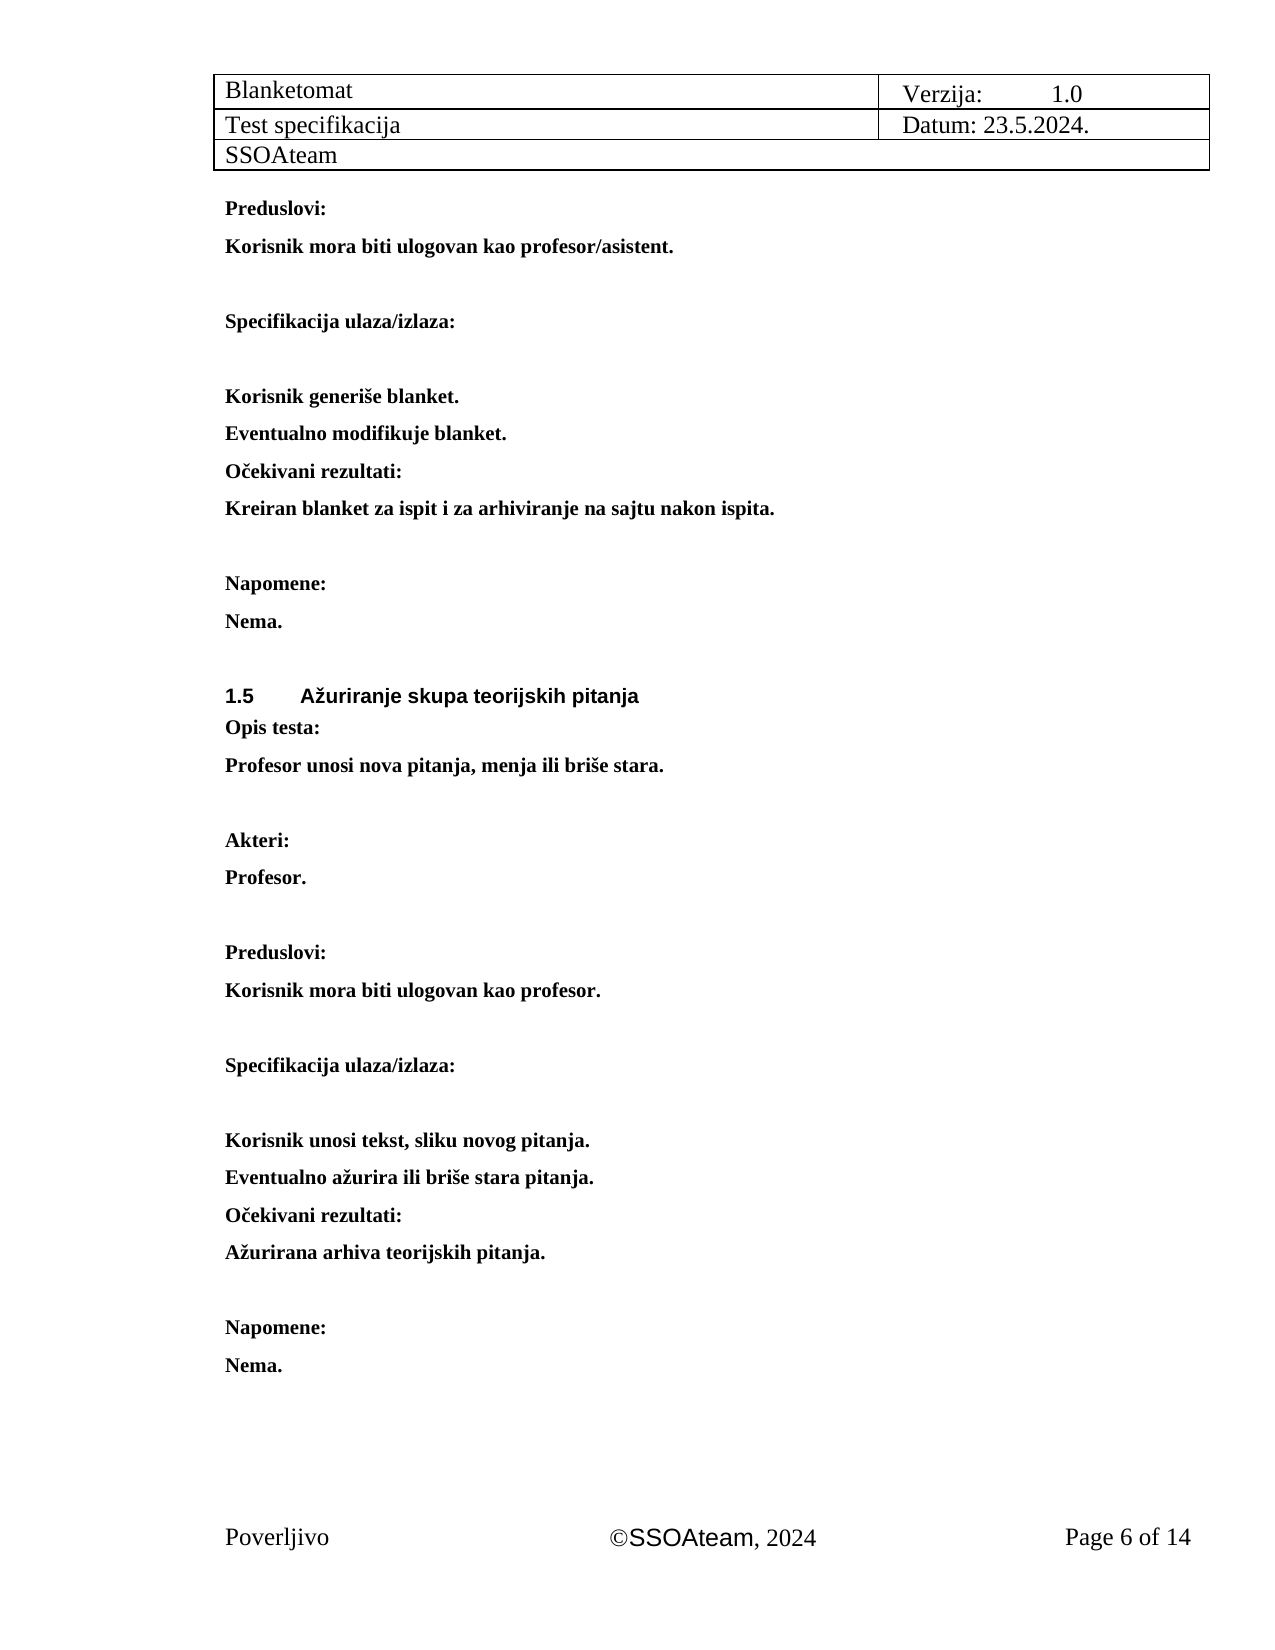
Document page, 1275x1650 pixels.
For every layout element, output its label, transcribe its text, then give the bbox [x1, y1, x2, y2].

text Korisnik unosi tekst, sliku novog pitanja. [225, 1127, 1125, 1152]
text Specifikacija ulaza/izlaza: [225, 1052, 1125, 1077]
text Korisnik mora biti ulogovan kao profesor/asistent. [225, 233, 1125, 258]
text Nema. [225, 608, 1125, 633]
text Preduslovi: [225, 195, 1125, 220]
text Specifikacija ulaza/izlaza: [225, 308, 1125, 333]
text Eventualno ažurira ili briše stara pitanja. [225, 1164, 1125, 1189]
text Korisnik generiše blanket. [225, 383, 1125, 408]
text Opis testa: [225, 714, 1125, 739]
text Očekivani rezultati: [225, 458, 1125, 483]
text Korisnik mora biti ulogovan kao profesor. [225, 977, 1125, 1002]
text Nema. [225, 1352, 1125, 1377]
text Ažurirana arhiva teorijskih pitanja. [225, 1239, 1125, 1264]
text Napomene: [225, 1314, 1125, 1339]
text Kreiran blanket za ispit i za arhiviranje na sajtu nakon ispita. [225, 495, 1125, 520]
text Akteri: [225, 827, 1125, 852]
text Napomene: [225, 570, 1125, 595]
text Profesor unosi nova pitanja, menja ili briše stara. [225, 752, 1125, 777]
subtitle Ažuriranje skupa teorijskih pitanja [225, 683, 1125, 708]
text Eventualno modifikuje blanket. [225, 420, 1125, 445]
text Preduslovi: [225, 939, 1125, 964]
text Očekivani rezultati: [225, 1202, 1125, 1227]
text Profesor. [225, 864, 1125, 889]
